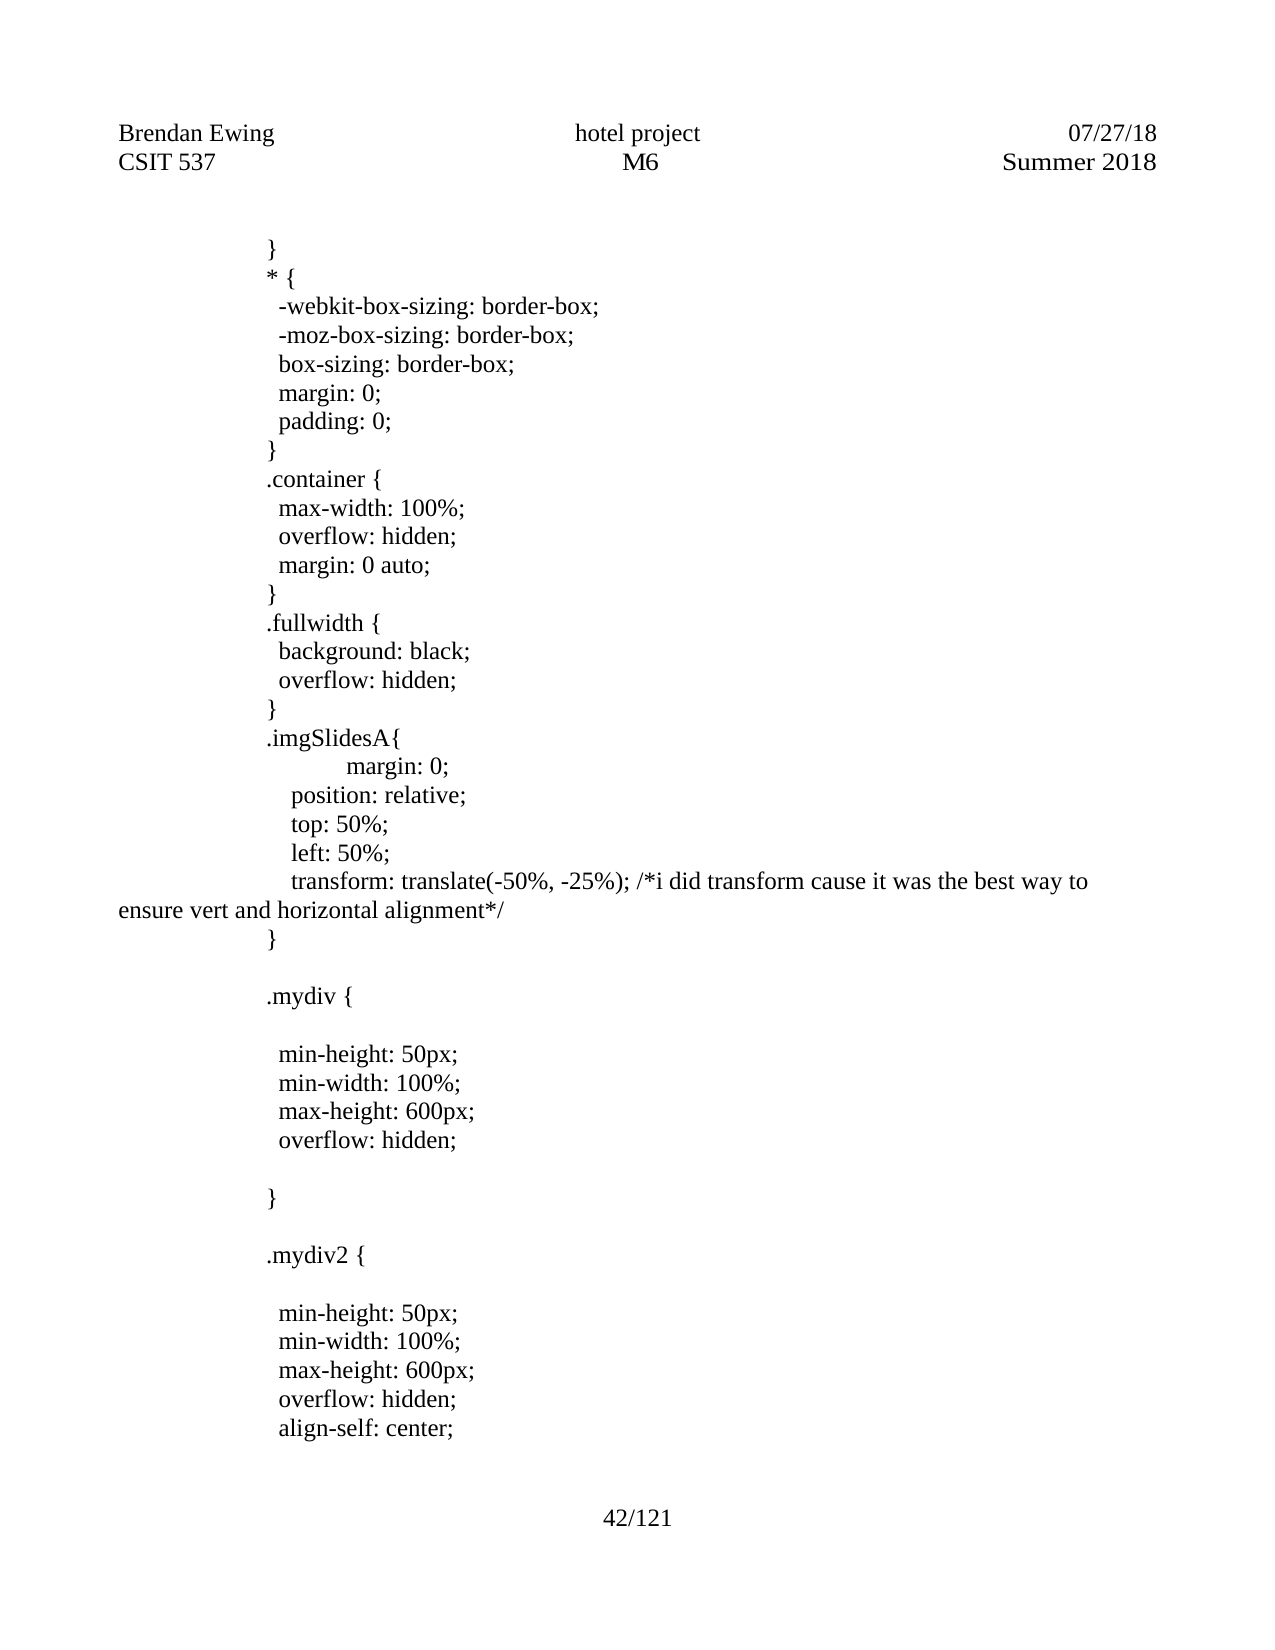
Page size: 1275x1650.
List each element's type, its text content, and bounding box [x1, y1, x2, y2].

text min-height: 50px; [118, 1039, 1157, 1068]
text min-width: 100%; [118, 1326, 1157, 1355]
text min-height: 50px; [118, 1298, 1157, 1326]
text margin: 0; [118, 378, 1157, 406]
text .mydiv { [118, 981, 1157, 1010]
text margin: 0 auto; [118, 550, 1157, 579]
text } [118, 579, 1157, 608]
text } [118, 924, 1157, 953]
text .imgSlidesA{ [118, 723, 1157, 751]
text margin: 0; [118, 751, 1157, 780]
text } [118, 1183, 1157, 1211]
text overflow: hidden; [118, 1125, 1157, 1154]
text padding: 0; [118, 406, 1157, 435]
text max-height: 600px; [118, 1096, 1157, 1125]
text } [118, 435, 1157, 464]
text } [118, 234, 1157, 263]
text align-self: center; [118, 1413, 1157, 1441]
text } [118, 694, 1157, 723]
text * { [118, 263, 1157, 291]
text max-width: 100%; [118, 493, 1157, 521]
text background: black; [118, 636, 1157, 665]
text left: 50%; [118, 838, 1157, 866]
text max-height: 600px; [118, 1355, 1157, 1384]
text overflow: hidden; [118, 521, 1157, 550]
text .fullwidth { [118, 608, 1157, 636]
text box-sizing: border-box; [118, 349, 1157, 378]
text -moz-box-sizing: border-box; [118, 320, 1157, 349]
text transform: translate(-50%, -25%); /*i did transform cause it was the best way to ensure vert and horizontal alignment*/ [118, 866, 1157, 924]
text min-width: 100%; [118, 1068, 1157, 1096]
text position: relative; [118, 780, 1157, 809]
text .mydiv2 { [118, 1240, 1157, 1269]
text overflow: hidden; [118, 1384, 1157, 1413]
text top: 50%; [118, 809, 1157, 838]
text -webkit-box-sizing: border-box; [118, 291, 1157, 320]
text overflow: hidden; [118, 665, 1157, 694]
text .container { [118, 464, 1157, 493]
